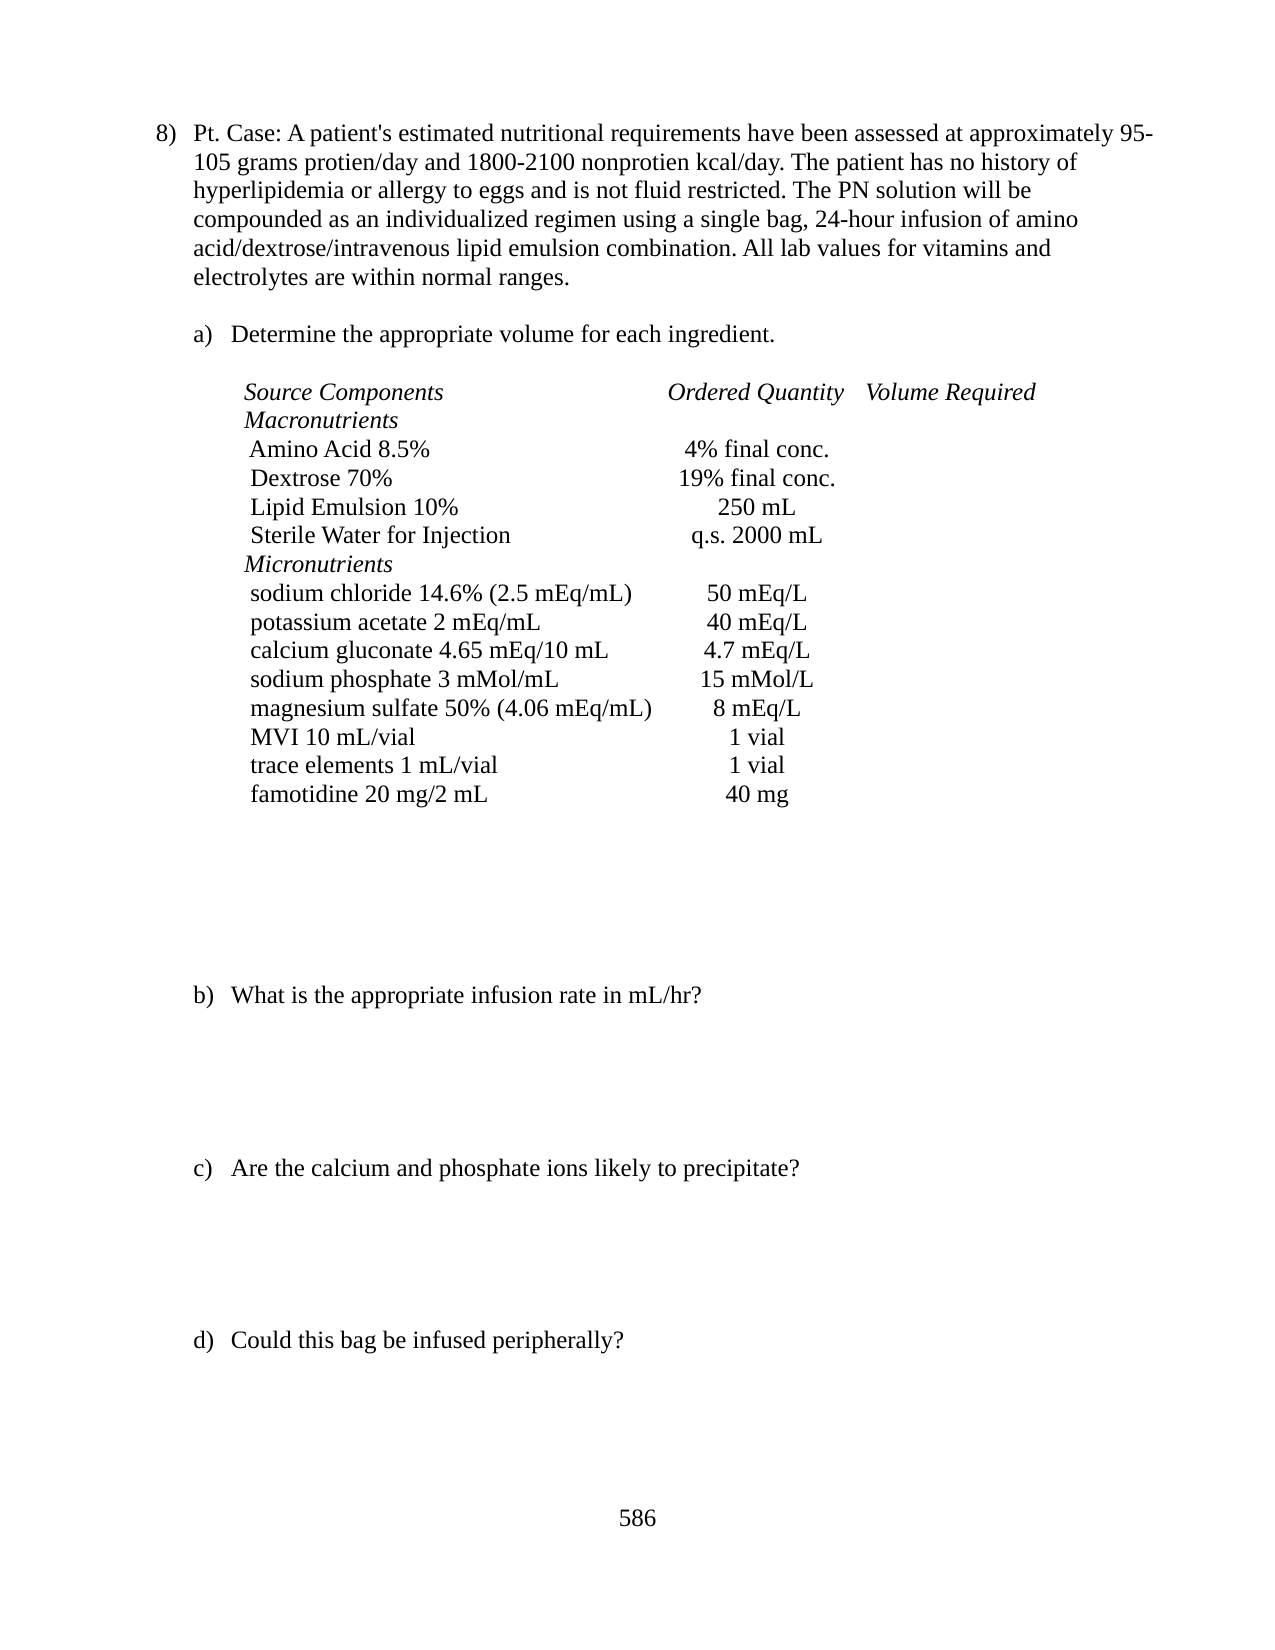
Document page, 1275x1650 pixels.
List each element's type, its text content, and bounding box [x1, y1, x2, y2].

table_cell [859, 636, 1044, 664]
table_cell 40 mEq/L [655, 607, 859, 636]
table_cell Dextrose 70% [244, 463, 655, 492]
table_cell calcium gluconate 4.65 mEq/10 mL [244, 636, 655, 664]
table_cell Amino Acid 8.5% [244, 434, 655, 463]
table_cell potassium acetate 2 mEq/mL [244, 607, 655, 636]
table_header Source Components [244, 377, 655, 406]
table_cell [859, 434, 1044, 463]
list Pt. Case: A patient's estimated nutritional requirements have been assessed at approximately 95-105 grams protien/day and 1800-2100 nonprotien kcal/day. The patient has no history of hyperlipidemia or allergy to eggs and is not fluid restricted. The PN solution will be compounded as an individualized regimen using a single bag, 24-hour infusion of amino acid/dextrose/intravenous lipid emulsion combination. All lab values for vitamins and electrolytes are within normal ranges. [156, 118, 1157, 291]
table_cell magnesium sulfate 50% (4.06 mEq/mL) [244, 693, 655, 722]
table_cell 4% final conc. [655, 434, 859, 463]
list Are the calcium and phosphate ions likely to precipitate? [193, 1153, 1157, 1182]
table_cell trace elements 1 mL/vial [244, 751, 655, 779]
table_header Ordered Quantity [655, 377, 859, 406]
table_cell MVI 10 mL/vial [244, 722, 655, 751]
table_cell [859, 664, 1044, 693]
table_cell [859, 549, 1044, 578]
table_cell [859, 463, 1044, 492]
table_cell [655, 549, 859, 578]
table_cell [859, 693, 1044, 722]
table_cell famotidine 20 mg/2 mL [244, 779, 655, 808]
table_header Volume Required [859, 377, 1044, 406]
table_cell Micronutrients [244, 549, 655, 578]
table_cell 4.7 mEq/L [655, 636, 859, 664]
table_cell [859, 722, 1044, 751]
table_cell [859, 492, 1044, 521]
table_cell 1 vial [655, 722, 859, 751]
table_cell 19% final conc. [655, 463, 859, 492]
table_cell Macronutrients [244, 406, 655, 434]
table_cell [859, 521, 1044, 549]
table_cell 40 mg [655, 779, 859, 808]
table_cell 8 mEq/L [655, 693, 859, 722]
table_cell Lipid Emulsion 10% [244, 492, 655, 521]
table_cell [859, 578, 1044, 607]
table_cell [859, 751, 1044, 779]
table_cell Sterile Water for Injection [244, 521, 655, 549]
list Could this bag be infused peripherally? [193, 1326, 1157, 1354]
table_cell [859, 406, 1044, 434]
table_cell sodium chloride 14.6% (2.5 mEq/mL) [244, 578, 655, 607]
table_cell [655, 406, 859, 434]
list Determine the appropriate volume for each ingredient. [193, 319, 1157, 348]
table_cell 15 mMol/L [655, 664, 859, 693]
table_cell sodium phosphate 3 mMol/mL [244, 664, 655, 693]
table_cell 50 mEq/L [655, 578, 859, 607]
list What is the appropriate infusion rate in mL/hr? [193, 981, 1157, 1009]
table_cell q.s. 2000 mL [655, 521, 859, 549]
table_cell [859, 779, 1044, 808]
table_cell 1 vial [655, 751, 859, 779]
table_cell 250 mL [655, 492, 859, 521]
table_cell [859, 607, 1044, 636]
